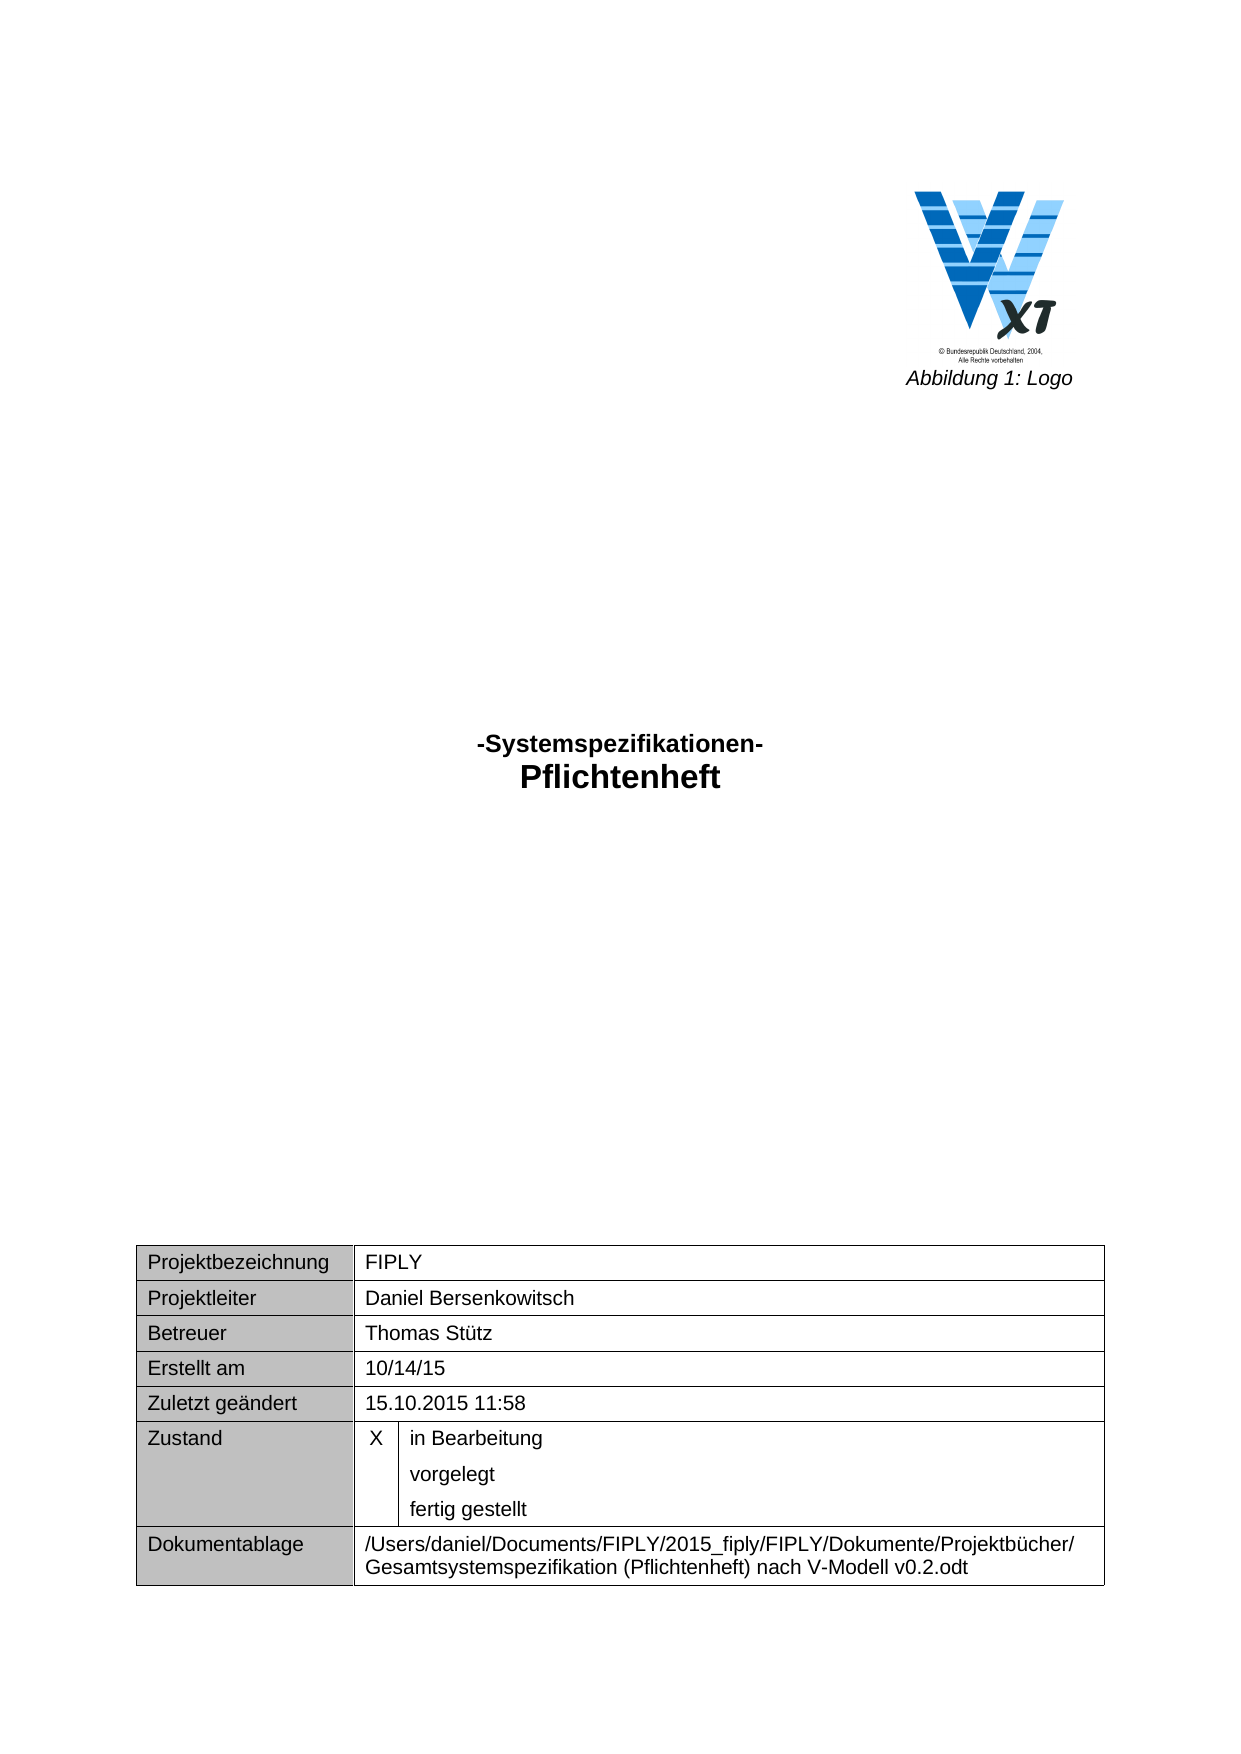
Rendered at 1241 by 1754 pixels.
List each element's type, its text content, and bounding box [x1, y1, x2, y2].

table_cell [355, 1456, 398, 1491]
table_cell Daniel Bersenkowitsch [355, 1281, 1104, 1315]
table_cell Erstellt am [137, 1352, 353, 1386]
table_cell /Users/daniel/Documents/FIPLY/2015_fiply/FIPLY/Dokumente/Projektbücher/Gesamtsystemspezifikation (Pflichtenheft) nach V-Modell v0.2.odt [355, 1527, 1104, 1585]
table_header Projektbezeichnung [137, 1246, 353, 1280]
table_cell Betreuer [137, 1316, 353, 1351]
table_header FIPLY [355, 1246, 1104, 1280]
text Abbildung 1: Logo [906, 367, 1076, 389]
table_cell 14.10.15 [355, 1352, 1104, 1386]
text Pflichtenheft [148, 758, 1092, 795]
table_cell Zuletzt geändert [137, 1387, 353, 1421]
picture [906, 182, 1076, 367]
table_cell [355, 1491, 398, 1526]
table_header in Bearbeitung [399, 1422, 1104, 1456]
table_cell fertig gestellt [399, 1491, 1104, 1526]
table_cell Thomas Stütz [355, 1316, 1104, 1351]
table_cell vorgelegt [399, 1456, 1104, 1491]
text -Systemspezifikationen- [148, 730, 1092, 758]
table_cell Projektleiter [137, 1281, 353, 1315]
table_cell Dokumentablage [137, 1527, 353, 1585]
table_cell 15/10/2015 11:58 [355, 1387, 1104, 1421]
table_header X [355, 1422, 398, 1456]
table_cell Zustand [137, 1422, 353, 1526]
